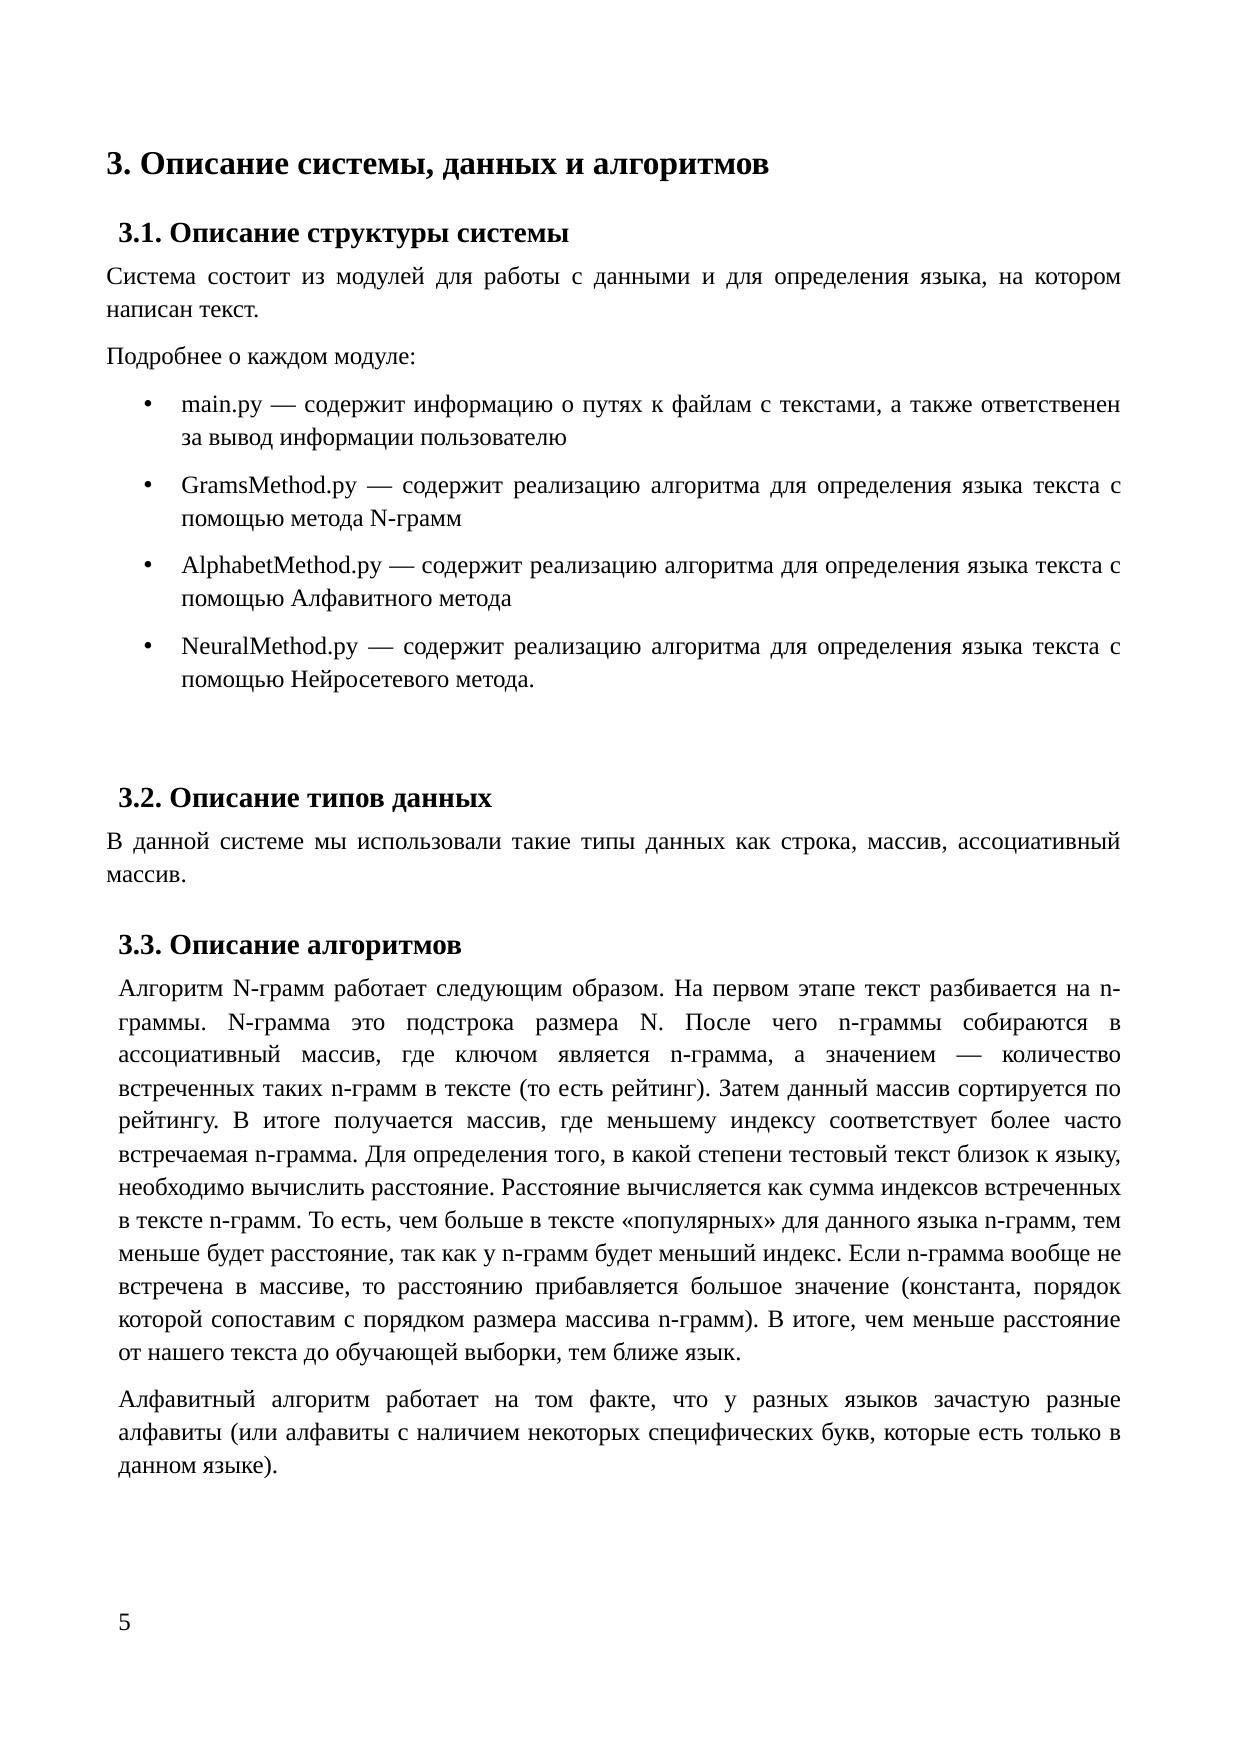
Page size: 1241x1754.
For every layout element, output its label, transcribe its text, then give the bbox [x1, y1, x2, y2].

subtitle Описание типов данных [118, 780, 1122, 813]
subtitle Описание системы, данных и алгоритмов [106, 143, 1122, 181]
list main.py — содержит информацию о путях к файлам с текстами, а также ответственен за вывод информации пользователю [144, 389, 1122, 451]
text Алгоритм N-грамм работает следующим образом. На первом этапе текст разбивается на n-граммы. N-грамма это подстрока размера N. После чего n-граммы собираются в ассоциативный массив, где ключом является n-грамма, а значением — количество встреченных таких n-грамм в тексте (то есть рейтинг). Затем данный массив сортируется по рейтингу. В итоге получается массив, где меньшему индексу соответствует более часто встречаемая n-грамма. Для определения того, в какой степени тестовый текст близок к языку, необходимо вычислить расстояние. Расстояние вычисляется как сумма индексов встреченных в тексте n-грамм. То есть, чем больше в тексте «популярных» для данного языка n-грамм, тем меньше будет расстояние, так как у n-грамм будет меньший индекс. Если n-грамма вообще не встречена в массиве, то расстоянию прибавляется большое значение (константа, порядок которой сопоставим с порядком размера массива n-грамм). В итоге, чем меньше расстояние от нашего текста до обучающей выборки, тем ближе язык. [118, 973, 1122, 1366]
list AlphabetMethod.py — содержит реализацию алгоритма для определения языка текста с помощью Алфавитного метода [144, 550, 1122, 612]
text Подробнее о каждом модуле: [106, 341, 1122, 370]
list GramsMethod.py — содержит реализацию алгоритма для определения языка текста с помощью метода N-грамм [144, 470, 1122, 531]
text В данной системе мы использовали такие типы данных как строка, массив, ассоциативный массив. [106, 826, 1122, 888]
list NeuralMethod.py — содержит реализацию алгоритма для определения языка текста с помощью Нейросетевого метода. [144, 631, 1122, 693]
subtitle Описание алгоритмов [118, 927, 1122, 961]
text Система состоит из модулей для работы с данными и для определения языка, на котором написан текст. [106, 261, 1122, 323]
subtitle Описание структуры системы [118, 215, 1122, 248]
text Алфавитный алгоритм работает на том факте, что у разных языков зачастую разные алфавиты (или алфавиты с наличием некоторых специфических букв, которые есть только в данном языке). [118, 1384, 1122, 1479]
